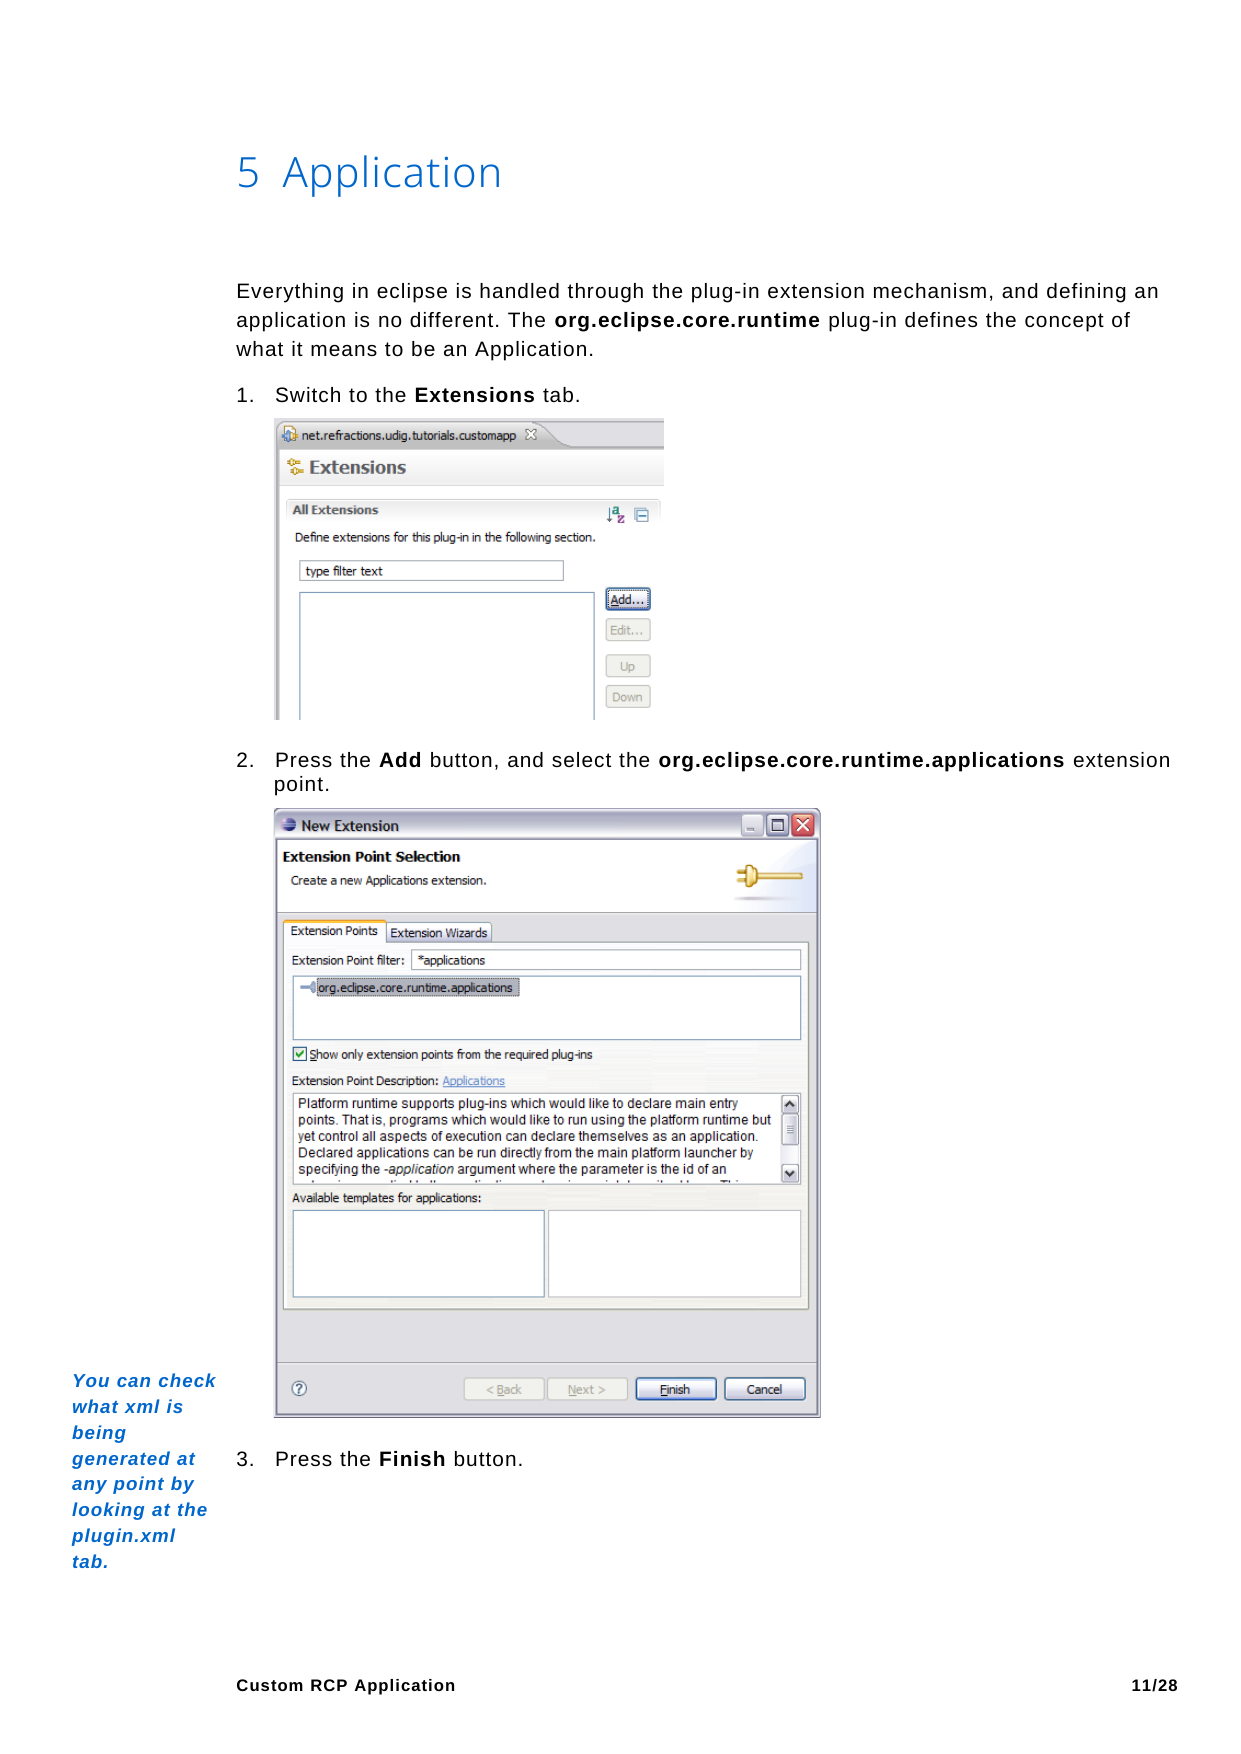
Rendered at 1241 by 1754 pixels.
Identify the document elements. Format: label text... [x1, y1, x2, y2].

subtitle Application [236, 143, 1181, 200]
list You can check what xml is being generated at any point by looking at the plugin.xml tab. [72, 1370, 218, 1572]
list Press the Finish button. [236, 1446, 1181, 1470]
list Press the Add button, and select the org.eclipse.core.runtime.applications extension point. [236, 748, 1181, 1430]
text Everything in eclipse is handled through the plug-in extension mechanism, and defining an application is no different. The org.eclipse.core.runtime plug-in defines the concept of what it means to be an Application. [236, 279, 1181, 360]
list Switch to the Extensions tab. [236, 382, 1181, 732]
picture [273, 418, 664, 720]
picture [273, 808, 821, 1418]
